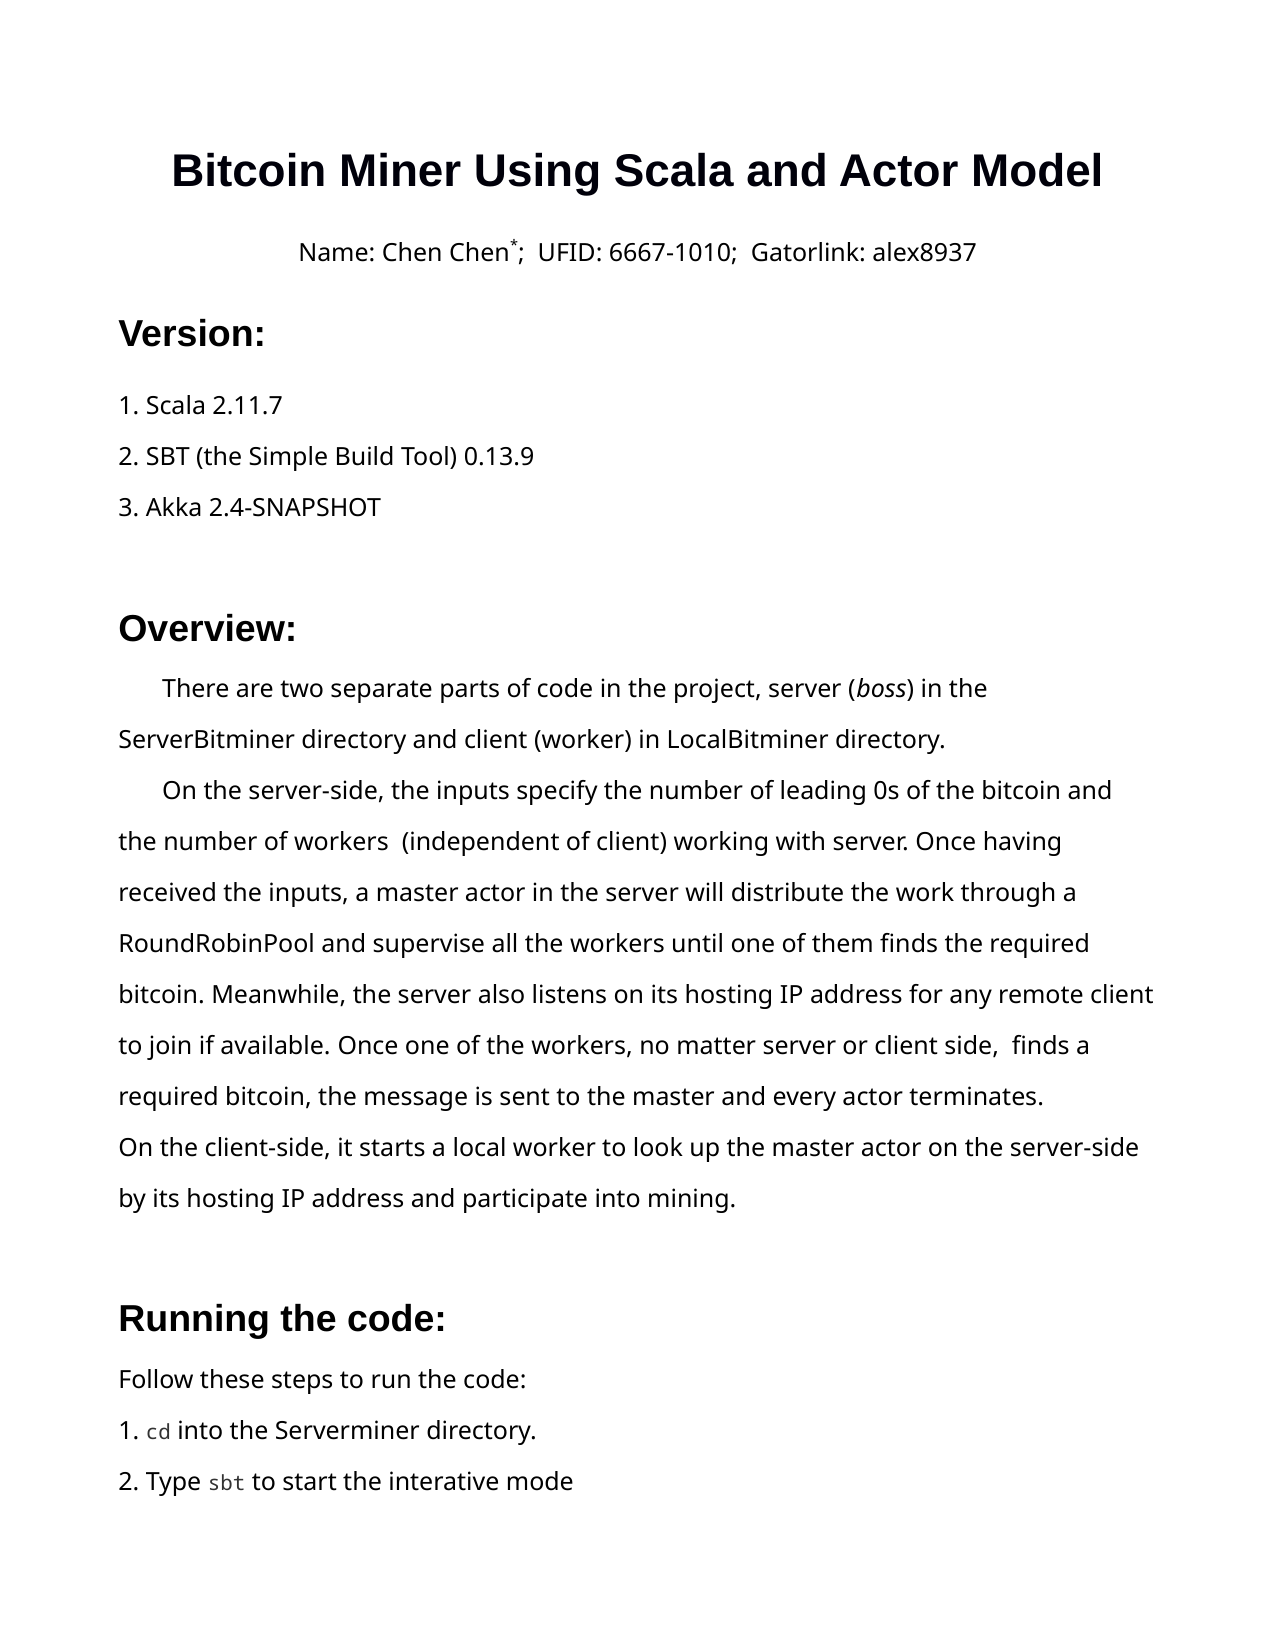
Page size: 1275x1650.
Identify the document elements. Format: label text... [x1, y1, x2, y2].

text 2. SBT (the Simple Build Tool) 0.13.9 [118, 439, 1157, 473]
text 1. Scala 2.11.7 [118, 388, 1157, 422]
text Name: Chen Chen*; UFID: 6667-1010; Gatorlink: alex8937 [118, 235, 1157, 269]
text On the server-side, the inputs specify the number of leading 0s of the bitcoin and the number of workers (independent of client) working with server. Once having received the inputs, a master actor in the server will distribute the work through a RoundRobinPool and supervise all the workers until one of them finds the required bitcoin. Meanwhile, the server also listens on its hosting IP address for any remote client to join if available. Once one of the workers, no matter server or client side, finds a required bitcoin, the message is sent to the master and every actor terminates. [118, 772, 1157, 1113]
text 3. Akka 2.4-SNAPSHOT [118, 490, 1157, 524]
title Version: [118, 311, 1157, 354]
text Running the code: [118, 1297, 1157, 1340]
title Bitcoin Miner Using Scala and Actor Model [118, 143, 1157, 196]
text 1. cd into the Serverminer directory. [118, 1412, 1157, 1446]
text There are two separate parts of code in the project, server (boss) in the ServerBitminer directory and client (worker) in LocalBitminer directory. [118, 670, 1157, 756]
text Follow these steps to run the code: [118, 1361, 1157, 1395]
text On the client-side, it starts a local worker to look up the master actor on the server-side by its hosting IP address and participate into mining. [118, 1130, 1157, 1215]
text Overview: [118, 606, 1157, 649]
text 2. Type sbt to start the interative mode [118, 1463, 1157, 1497]
